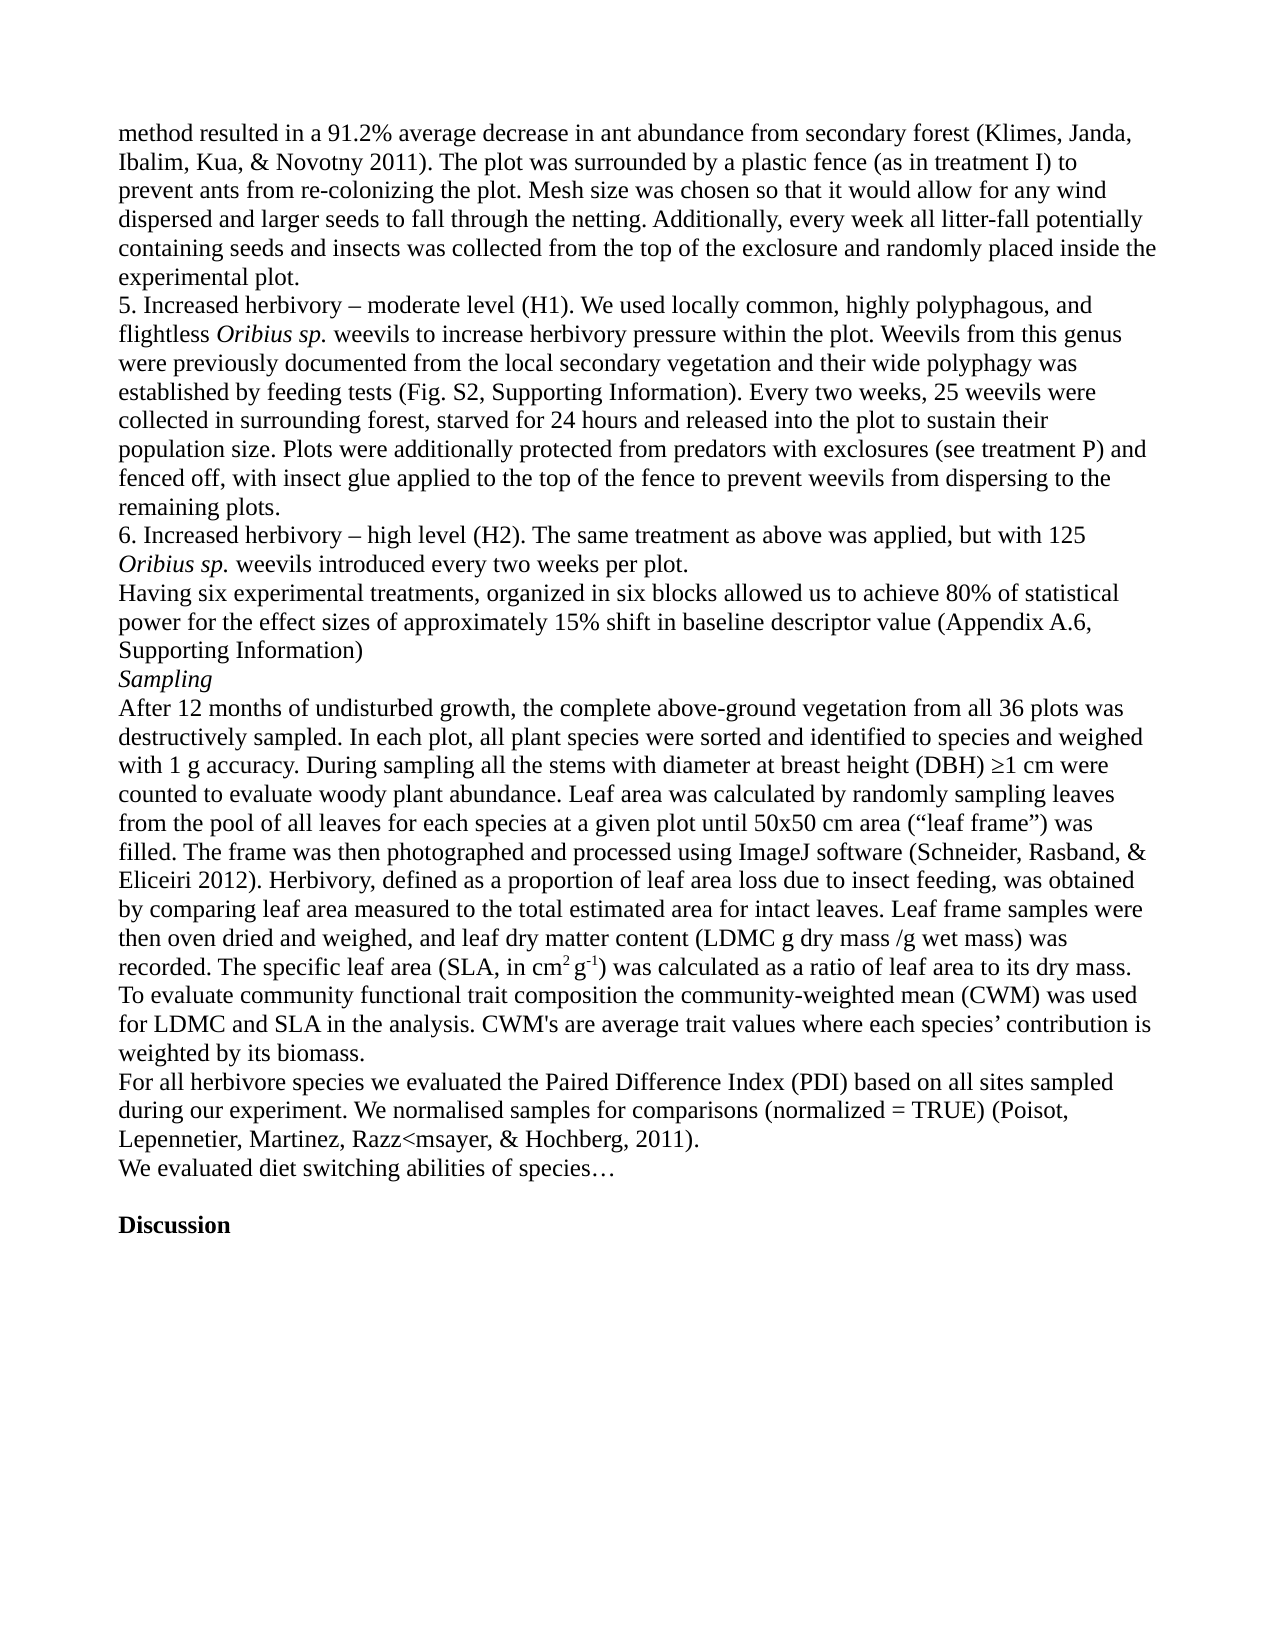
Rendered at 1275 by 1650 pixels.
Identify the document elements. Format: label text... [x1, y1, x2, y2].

text 6. Increased herbivory – high level (H2). The same treatment as above was applied, but with 125 Oribius sp. weevils introduced every two weeks per plot. [118, 521, 1157, 578]
text 5. Increased herbivory – moderate level (H1). We used locally common, highly polyphagous, and flightless Oribius sp. weevils to increase herbivory pressure within the plot. Weevils from this genus were previously documented from the local secondary vegetation and their wide polyphagy was established by feeding tests (Fig. S2, Supporting Information). Every two weeks, 25 weevils were collected in surrounding forest, starved for 24 hours and released into the plot to sustain their population size. Plots were additionally protected from predators with exclosures (see treatment P) and fenced off, with insect glue applied to the top of the fence to prevent weevils from dispersing to the remaining plots. [118, 291, 1157, 521]
text Having six experimental treatments, organized in six blocks allowed us to achieve 80% of statistical power for the effect sizes of approximately 15% shift in baseline descriptor value (Appendix A.6, Supporting Information) [118, 578, 1157, 664]
text Sampling [118, 664, 1157, 693]
text We evaluated diet switching abilities of species… [118, 1153, 1157, 1182]
text For all herbivore species we evaluated the Paired Difference Index (PDI) based on all sites sampled during our experiment. We normalised samples for comparisons (normalized = TRUE) (Poisot, Lepennetier, Martinez, Razz<msayer, & Hochberg, 2011). [118, 1067, 1157, 1153]
text After 12 months of undisturbed growth, the complete above-ground vegetation from all 36 plots was destructively sampled. In each plot, all plant species were sorted and identified to species and weighed with 1 g accuracy. During sampling all the stems with diameter at breast height (DBH) ≥1 cm were counted to evaluate woody plant abundance. Leaf area was calculated by randomly sampling leaves from the pool of all leaves for each species at a given plot until 50x50 cm area (“leaf frame”) was filled. The frame was then photographed and processed using ImageJ software (Schneider, Rasband, & Eliceiri 2012). Herbivory, defined as a proportion of leaf area loss due to insect feeding, was obtained by comparing leaf area measured to the total estimated area for intact leaves. Leaf frame samples were then oven dried and weighed, and leaf dry matter content (LDMC g dry mass /g wet mass) was recorded. The specific leaf area (SLA, in cm2 g-1) was calculated as a ratio of leaf area to its dry mass. To evaluate community functional trait composition the community-weighted mean (CWM) was used for LDMC and SLA in the analysis. CWM's are average trait values where each species’ contribution is weighted by its biomass. [118, 693, 1157, 1067]
text method resulted in a 91.2% average decrease in ant abundance from secondary forest (Klimes, Janda, Ibalim, Kua, & Novotny 2011). The plot was surrounded by a plastic fence (as in treatment I) to prevent ants from re-colonizing the plot. Mesh size was chosen so that it would allow for any wind dispersed and larger seeds to fall through the netting. Additionally, every week all litter-fall potentially containing seeds and insects was collected from the top of the exclosure and randomly placed inside the experimental plot. [118, 118, 1157, 291]
text Discussion [118, 1211, 1157, 1239]
